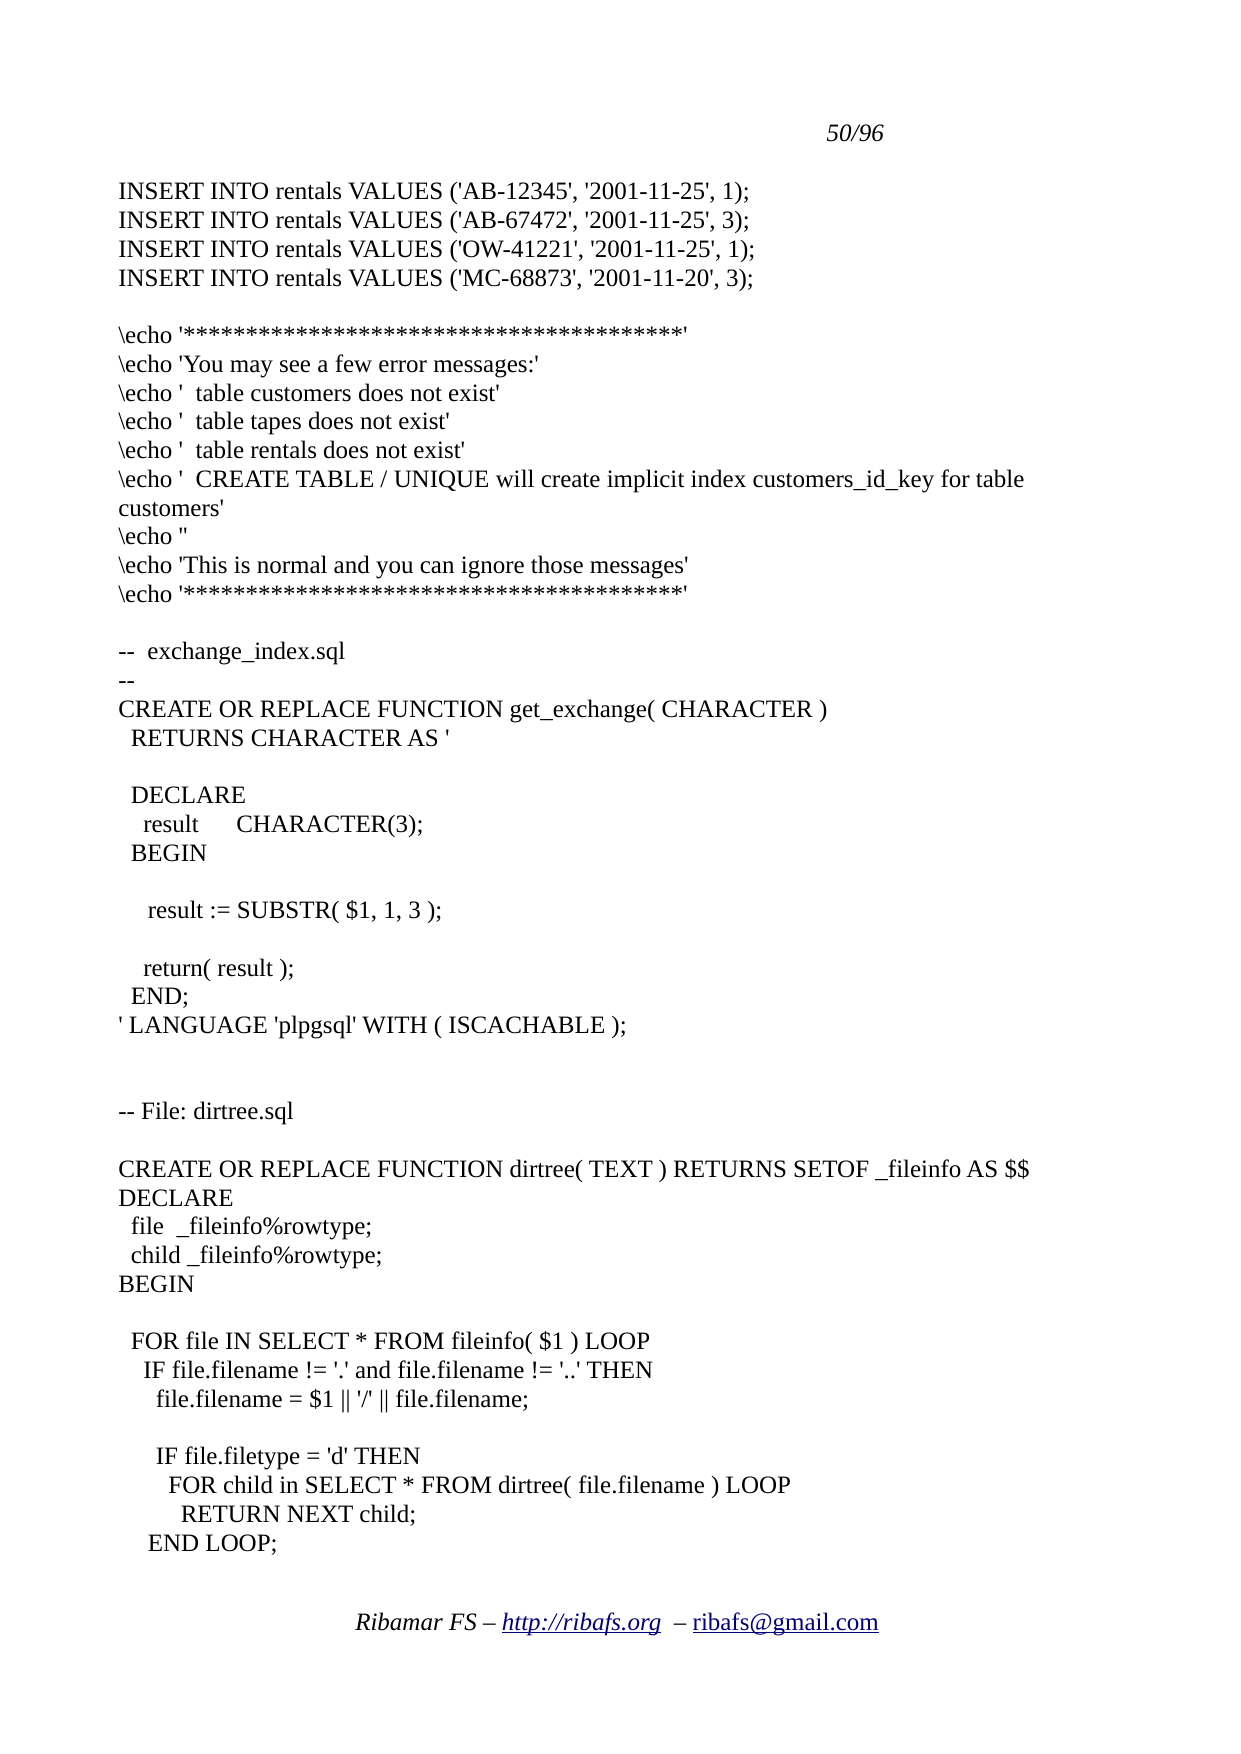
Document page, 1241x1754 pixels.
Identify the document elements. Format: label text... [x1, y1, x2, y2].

text \echo ' table customers does not exist' [118, 378, 1122, 406]
text \echo '****************************************' [118, 579, 1122, 608]
text \echo '****************************************' [118, 320, 1122, 349]
text INSERT INTO rentals VALUES ('AB-12345', '2001-11-25', 1); [118, 176, 1122, 205]
text \echo ' table rentals does not exist' [118, 435, 1122, 464]
text return( result ); [118, 953, 1122, 981]
text IF file.filetype = 'd' THEN [118, 1441, 1122, 1470]
text DECLARE [118, 780, 1122, 809]
text CREATE OR REPLACE FUNCTION dirtree( TEXT ) RETURNS SETOF _fileinfo AS $$ [118, 1154, 1122, 1183]
text CREATE OR REPLACE FUNCTION get_exchange( CHARACTER ) [118, 694, 1122, 723]
text IF file.filename != '.' and file.filename != '..' THEN [118, 1355, 1122, 1384]
text -- [118, 665, 1122, 694]
text \echo ' table tapes does not exist' [118, 406, 1122, 435]
text END; [118, 981, 1122, 1010]
text -- File: dirtree.sql [118, 1096, 1122, 1125]
text ' LANGUAGE 'plpgsql' WITH ( ISCACHABLE ); [118, 1010, 1122, 1039]
text result := SUBSTR( $1, 1, 3 ); [118, 895, 1122, 924]
text INSERT INTO rentals VALUES ('AB-67472', '2001-11-25', 3); [118, 205, 1122, 234]
text result CHARACTER(3); [118, 809, 1122, 838]
text BEGIN [118, 1269, 1122, 1298]
text \echo 'You may see a few error messages:' [118, 349, 1122, 378]
text DECLARE [118, 1183, 1122, 1211]
text \echo '' [118, 521, 1122, 550]
text INSERT INTO rentals VALUES ('MC-68873', '2001-11-20', 3); [118, 263, 1122, 291]
text INSERT INTO rentals VALUES ('OW-41221', '2001-11-25', 1); [118, 234, 1122, 263]
text \echo ' CREATE TABLE / UNIQUE will create implicit index customers_id_key for table customers' [118, 464, 1122, 521]
text \echo 'This is normal and you can ignore those messages' [118, 550, 1122, 579]
text file _fileinfo%rowtype; [118, 1211, 1122, 1240]
text child _fileinfo%rowtype; [118, 1240, 1122, 1269]
text BEGIN [118, 838, 1122, 866]
text FOR file IN SELECT * FROM fileinfo( $1 ) LOOP [118, 1326, 1122, 1355]
text -- exchange_index.sql [118, 636, 1122, 665]
text RETURN NEXT child; [118, 1499, 1122, 1528]
text RETURNS CHARACTER AS ' [118, 723, 1122, 751]
text FOR child in SELECT * FROM dirtree( file.filename ) LOOP [118, 1470, 1122, 1499]
text END LOOP; [118, 1528, 1122, 1556]
text file.filename = $1 || '/' || file.filename; [118, 1384, 1122, 1413]
